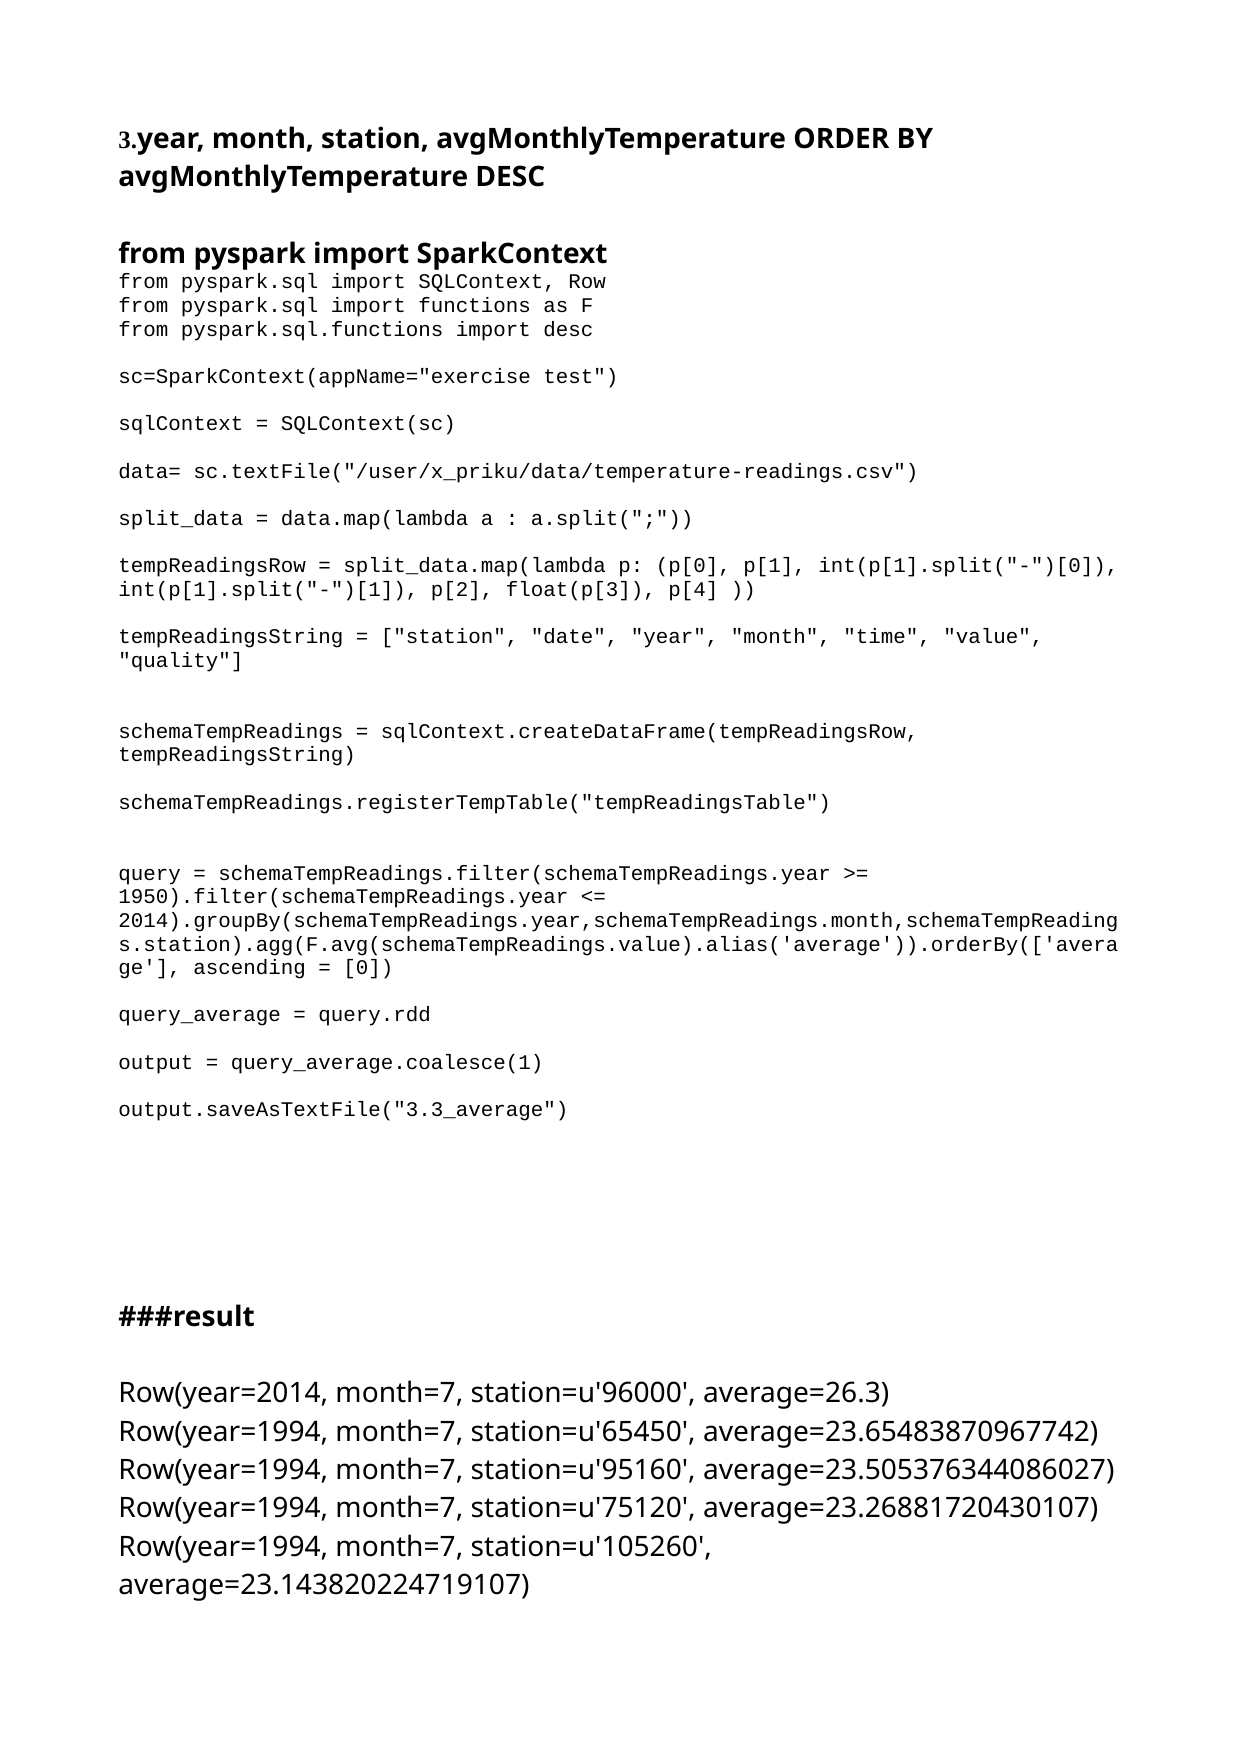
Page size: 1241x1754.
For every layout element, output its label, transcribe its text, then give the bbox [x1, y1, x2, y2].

text 3.year, month, station, avgMonthlyTemperature ORDER BY avgMonthlyTemperature DESC [118, 118, 1122, 195]
text Row(year=2014, month=7, station=u'96000', average=26.3) Row(year=1994, month=7, station=u'65450', average=23.65483870967742) Row(year=1994, month=7, station=u'95160', average=23.505376344086027) Row(year=1994, month=7, station=u'75120', average=23.26881720430107) Row(year=1994, month=7, station=u'105260', average=23.143820224719107) [118, 1373, 1122, 1603]
text from pyspark.sql.functions import desc [118, 319, 1122, 342]
text schemaTempReadings = sqlContext.createDataFrame(tempReadingsRow, tempReadingsString) [118, 721, 1122, 768]
text query_average = query.rdd [118, 1004, 1122, 1028]
text query = schemaTempReadings.filter(schemaTempReadings.year >= 1950).filter(schemaTempReadings.year <= 2014).groupBy(schemaTempReadings.year,schemaTempReadings.month,schemaTempReadings.station).agg(F.avg(schemaTempReadings.value).alias('average')).orderBy(['average'], ascending = [0]) [118, 863, 1122, 981]
text from pyspark.sql import functions as F [118, 295, 1122, 319]
text tempReadingsRow = split_data.map(lambda p: (p[0], p[1], int(p[1].split("-")[0]), int(p[1].split("-")[1]), p[2], float(p[3]), p[4] )) [118, 555, 1122, 602]
text output = query_average.coalesce(1) [118, 1052, 1122, 1075]
text from pyspark.sql import SQLContext, Row [118, 271, 1122, 295]
text split_data = data.map(lambda a : a.split(";")) [118, 508, 1122, 532]
text from pyspark import SparkContext [118, 233, 1122, 271]
text sc=SparkContext(appName="exercise test") [118, 366, 1122, 390]
text schemaTempReadings.registerTempTable("tempReadingsTable") [118, 792, 1122, 815]
text tempReadingsString = ["station", "date", "year", "month", "time", "value", "quality"] [118, 626, 1122, 673]
text output.saveAsTextFile("3.3_average") [118, 1099, 1122, 1123]
text sqlContext = SQLContext(sc) [118, 413, 1122, 437]
text data= sc.textFile("/user/x_priku/data/temperature-readings.csv") [118, 461, 1122, 484]
text ###result [118, 1296, 1122, 1334]
